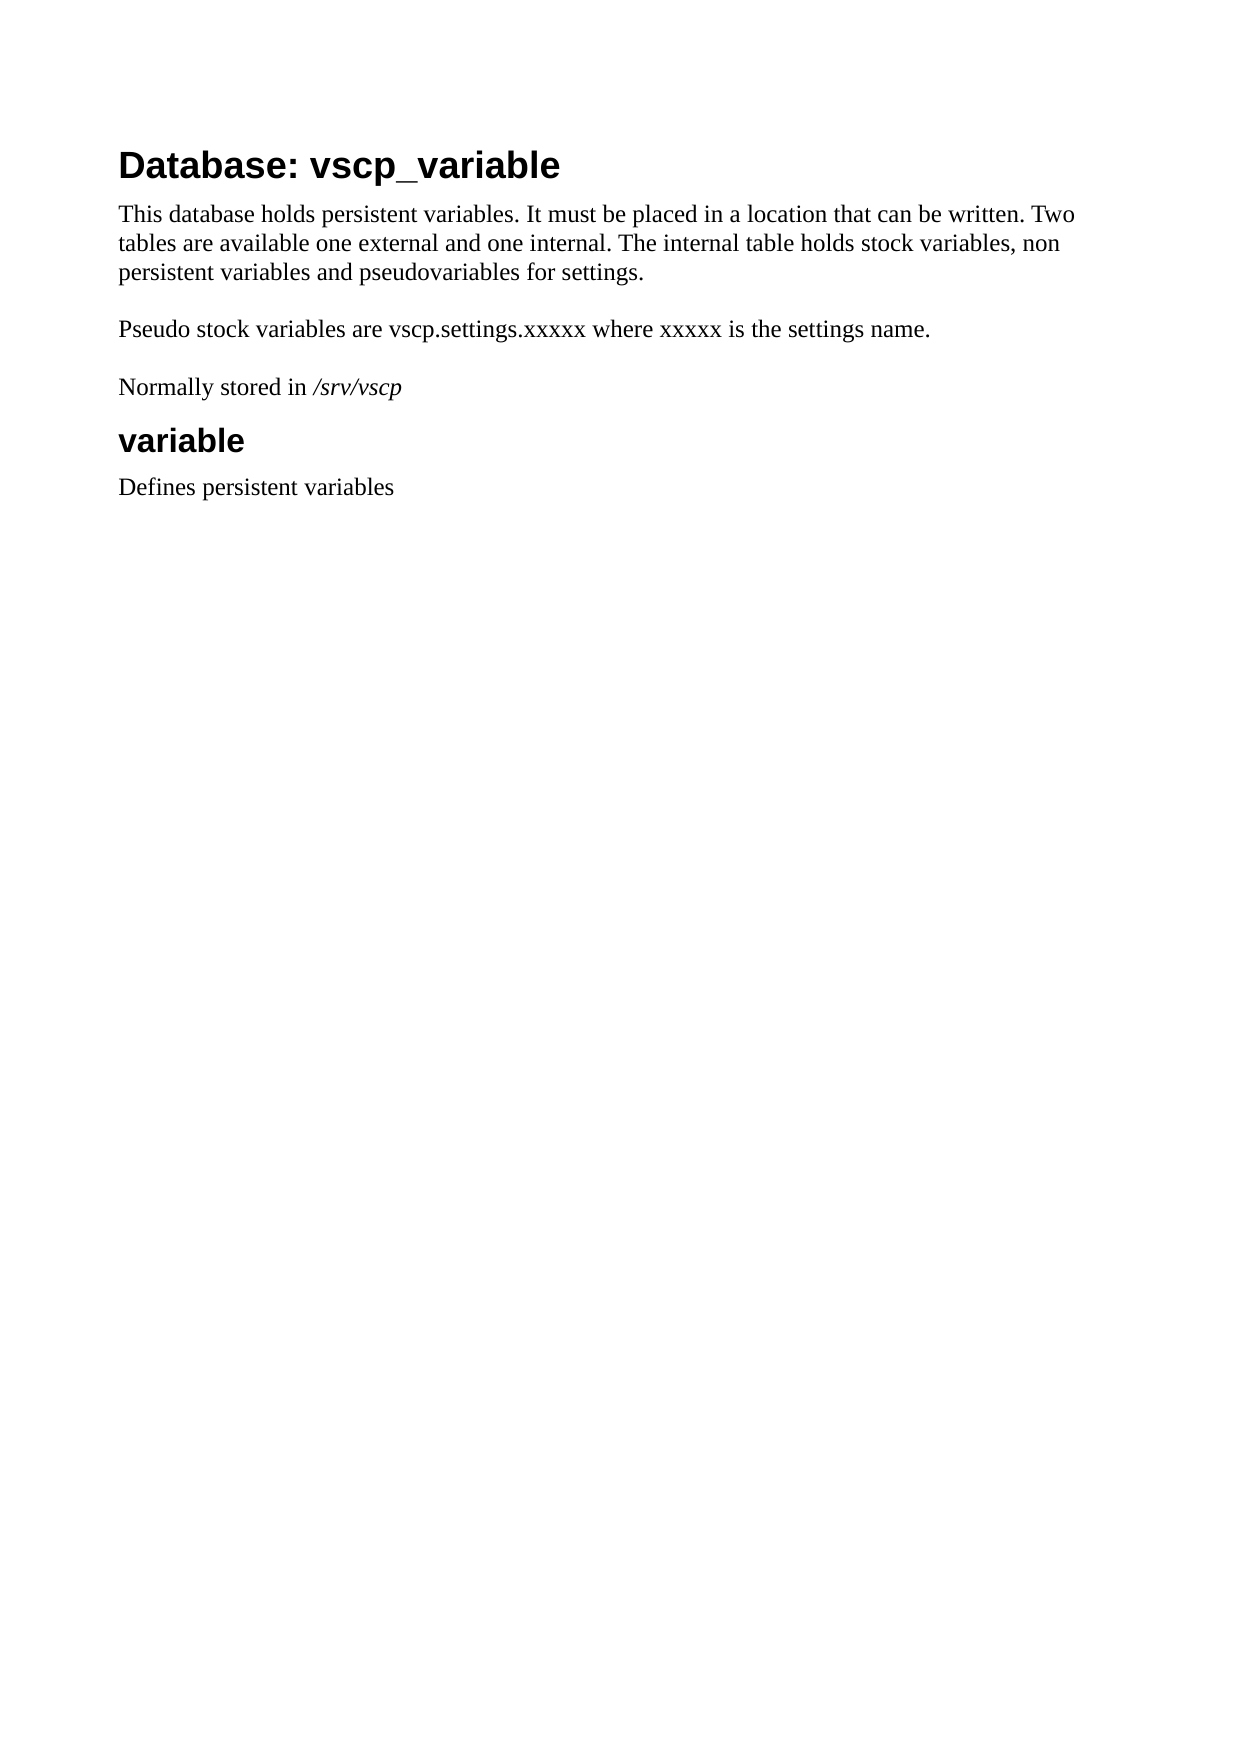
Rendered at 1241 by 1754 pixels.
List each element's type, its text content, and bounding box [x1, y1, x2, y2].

text Defines persistent variables [118, 472, 1122, 501]
text This database holds persistent variables. It must be placed in a location that can be written. Two tables are available one external and one internal. The internal table holds stock variables, non persistent variables and pseudovariables for settings. [118, 199, 1122, 286]
text Normally stored in /srv/vscp [118, 372, 1122, 401]
subtitle Database: vscp_variable [118, 143, 1122, 187]
text Pseudo stock variables are vscp.settings.xxxxx where xxxxx is the settings name. [118, 314, 1122, 343]
subtitle variable [118, 421, 1122, 460]
